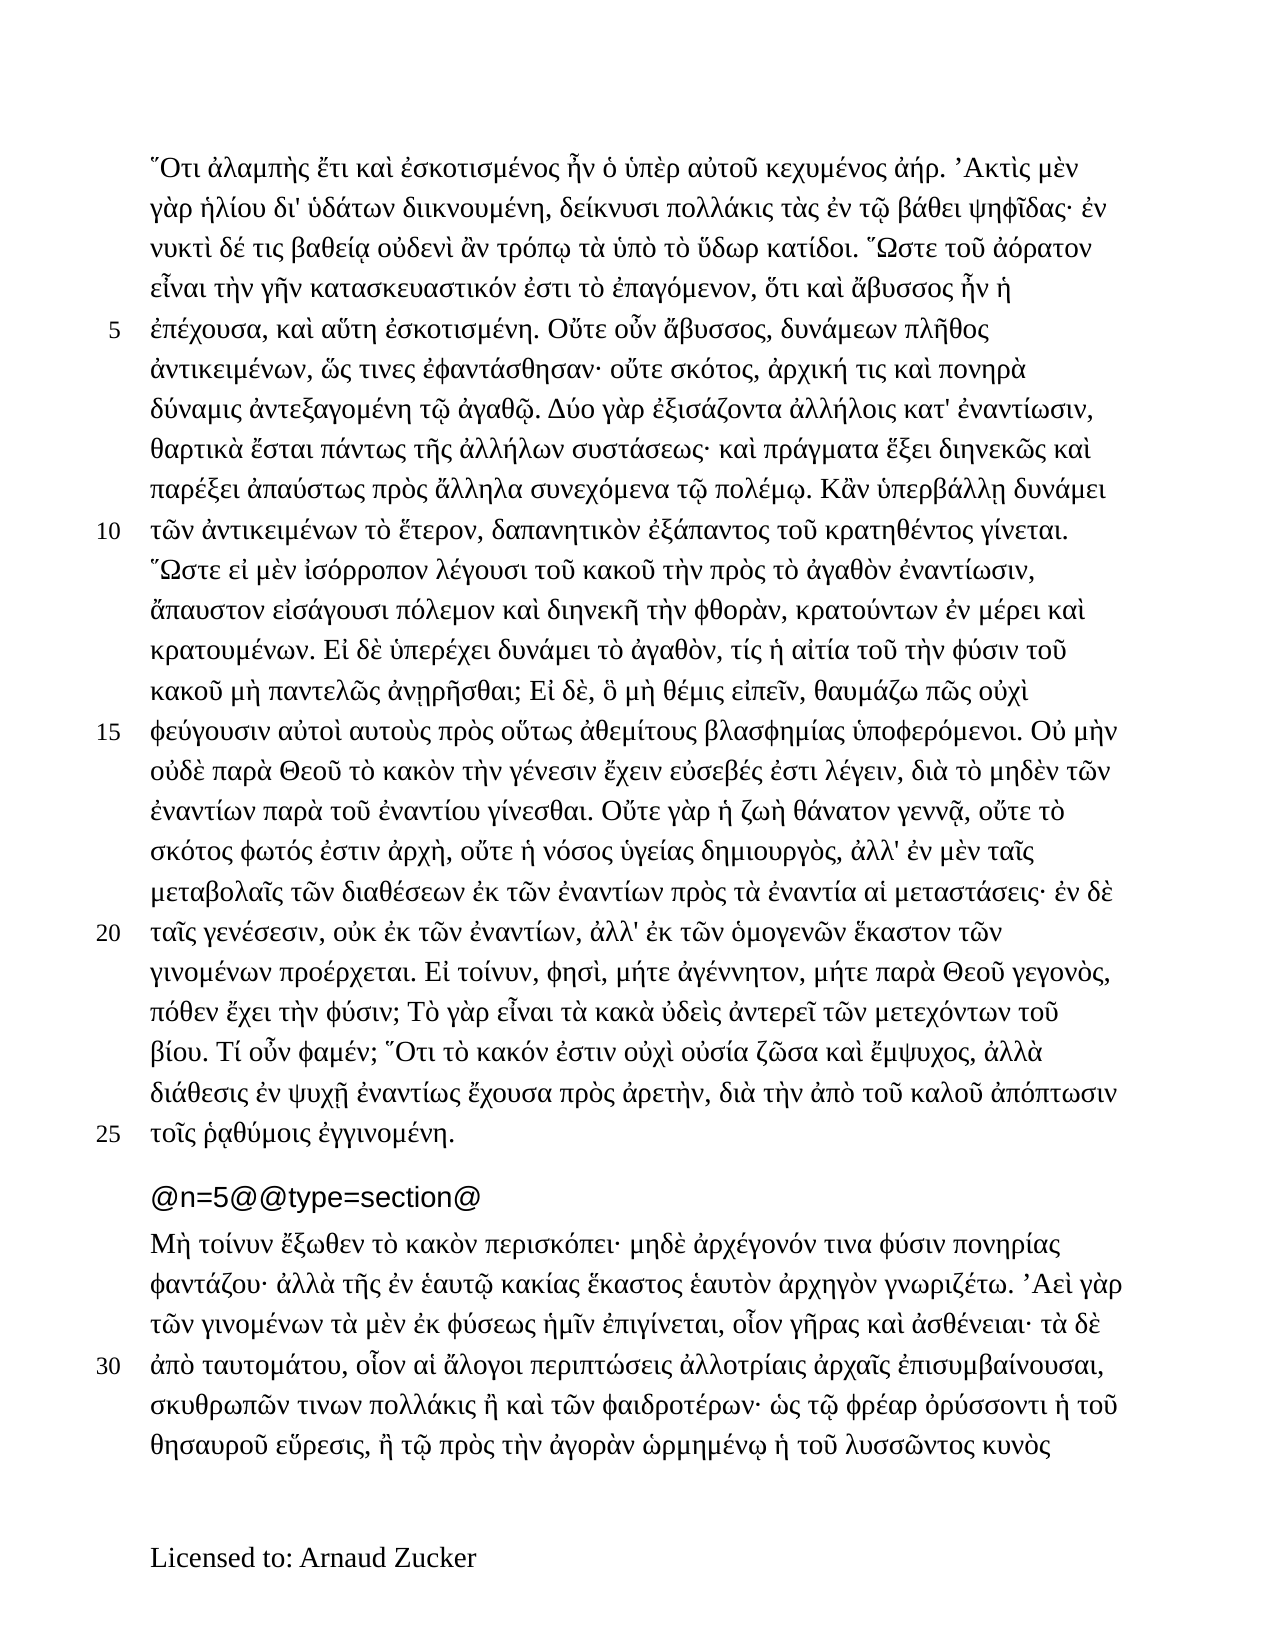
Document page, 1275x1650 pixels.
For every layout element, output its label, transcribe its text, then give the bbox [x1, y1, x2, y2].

subtitle @n=5@@type=section@ [150, 1180, 1125, 1214]
text Μὴ τοίνυν ἔξωθεν τὸ κακὸν περισκόπει· μηδὲ ἀρχέγονόν τινα ϕύσιν πονηρίας ϕαντάζου· ἀλλὰ τῆς ἐν ἑαυτῷ κακίας ἕκαστος ἑαυτὸν ἀρχηγὸν γνωριζέτω. ’Αεὶ γὰρ τῶν γινομένων τὰ μὲν ἐκ ϕύσεως ἡμῖν ἐπιγίνεται, οἷον γῆρας καὶ ἀσθένειαι· τὰ δὲ ἀπὸ ταυτομάτου, οἷον αἱ ἄλογοι περιπτώσεις ἀλλοτρίαις ἀρχαῖς ἐπισυμβαίνουσαι, σκυθρωπῶν τινων πολλάκις ἢ καὶ τῶν ϕαιδροτέρων· ὡς τῷ ϕρέαρ ὀρύσσοντι ἡ τοῦ θησαυροῦ εὕρεσις, ἢ τῷ πρὸς τὴν ἀγορὰν ὡρμημένῳ ἡ τοῦ λυσσῶντος κυνὸς [150, 1226, 1125, 1461]
text ῞Οτι ἀλαμπὴς ἔτι καὶ ἐσκοτισμένος ἦν ὁ ὑπὲρ αὐτοῦ κεχυμένος ἀήρ. ’Ακτὶς μὲν γὰρ ἡλίου δι' ὑδάτων διικνουμένη, δείκνυσι πολλάκις τὰς ἐν τῷ βάθει ψηϕῖδας· ἐν νυκτὶ δέ τις βαθείᾳ οὐδενὶ ἂν τρόπῳ τὰ ὑπὸ τὸ ὕδωρ κατίδοι. ῞Ωστε τοῦ ἀόρατον εἶναι τὴν γῆν κατασκευαστικόν ἐστι τὸ ἐπαγόμενον, ὅτι καὶ ἄβυσσος ἦν ἡ ἐπέχουσα, καὶ αὕτη ἐσκοτισμένη. Οὔτε οὖν ἄβυσσος, δυνάμεων πλῆθος ἀντικειμένων, ὥς τινες ἐϕαντάσθησαν· οὔτε σκότος, ἀρχική τις καὶ πονηρὰ δύναμις ἀντεξαγομένη τῷ ἀγαθῷ. Δύο γὰρ ἐξισάζοντα ἀλλήλοις κατ' ἐναντίωσιν, θαρτικὰ ἔσται πάντως τῆς ἀλλήλων συστάσεως· καὶ πράγματα ἕξει διηνεκῶς καὶ παρέξει ἀπαύστως πρὸς ἄλληλα συνεχόμενα τῷ πολέμῳ. Κἂν ὑπερβάλλῃ δυνάμει τῶν ἀντικειμένων τὸ ἕτερον, δαπανητικὸν ἐξάπαντος τοῦ κρατηθέντος γίνεται. ῞Ωστε εἰ μὲν ἰσόρροπον λέγουσι τοῦ κακοῦ τὴν πρὸς τὸ ἀγαθὸν ἐναντίωσιν, ἄπαυστον εἰσάγουσι πόλεμον καὶ διηνεκῆ τὴν ϕθορὰν, κρατούντων ἐν μέρει καὶ κρατουμένων. Εἰ δὲ ὑπερέχει δυνάμει τὸ ἀγαθὸν, τίς ἡ αἰτία τοῦ τὴν ϕύσιν τοῦ κακοῦ μὴ παντελῶς ἀνῃρῆσθαι; Εἰ δὲ, ὃ μὴ θέμις εἰπεῖν, θαυμάζω πῶς οὐχὶ ϕεύγουσιν αὐτοὶ αυτοὺς πρὸς οὕτως ἀθεμίτους βλασϕημίας ὑποϕερόμενοι. Οὐ μὴν οὐδὲ παρὰ Θεοῦ τὸ κακὸν τὴν γένεσιν ἔχειν εὐσεβές ἐστι λέγειν, διὰ τὸ μηδὲν τῶν ἐναντίων παρὰ τοῦ ἐναντίου γίνεσθαι. Οὔτε γὰρ ἡ ζωὴ θάνατον γεννᾷ, οὔτε τὸ σκότος ϕωτός ἐστιν ἀρχὴ, οὔτε ἡ νόσος ὑγείας δημιουργὸς, ἀλλ' ἐν μὲν ταῖς μεταβολαῖς τῶν διαθέσεων ἐκ τῶν ἐναντίων πρὸς τὰ ἐναντία αἱ μεταστάσεις· ἐν δὲ ταῖς γενέσεσιν, οὐκ ἐκ τῶν ἐναντίων, ἀλλ' ἐκ τῶν ὁμογενῶν ἕκαστον τῶν γινομένων προέρχεται. Εἰ τοίνυν, ϕησὶ, μήτε ἀγέννητον, μήτε παρὰ Θεοῦ γεγονὸς, πόθεν ἔχει τὴν ϕύσιν; Τὸ γὰρ εἶναι τὰ κακὰ ὐδεὶς ἀντερεῖ τῶν μετεχόντων τοῦ βίου. Τί οὖν ϕαμέν; ῞Οτι τὸ κακόν ἐστιν οὐχὶ οὐσία ζῶσα καὶ ἔμψυχος, ἀλλὰ διάθεσις ἐν ψυχῇ ἐναντίως ἔχουσα πρὸς ἀρετὴν, διὰ τὴν ἀπὸ τοῦ καλοῦ ἀπόπτωσιν τοῖς ῥᾳθύμοις ἐγγινομένη. [150, 150, 1125, 1148]
